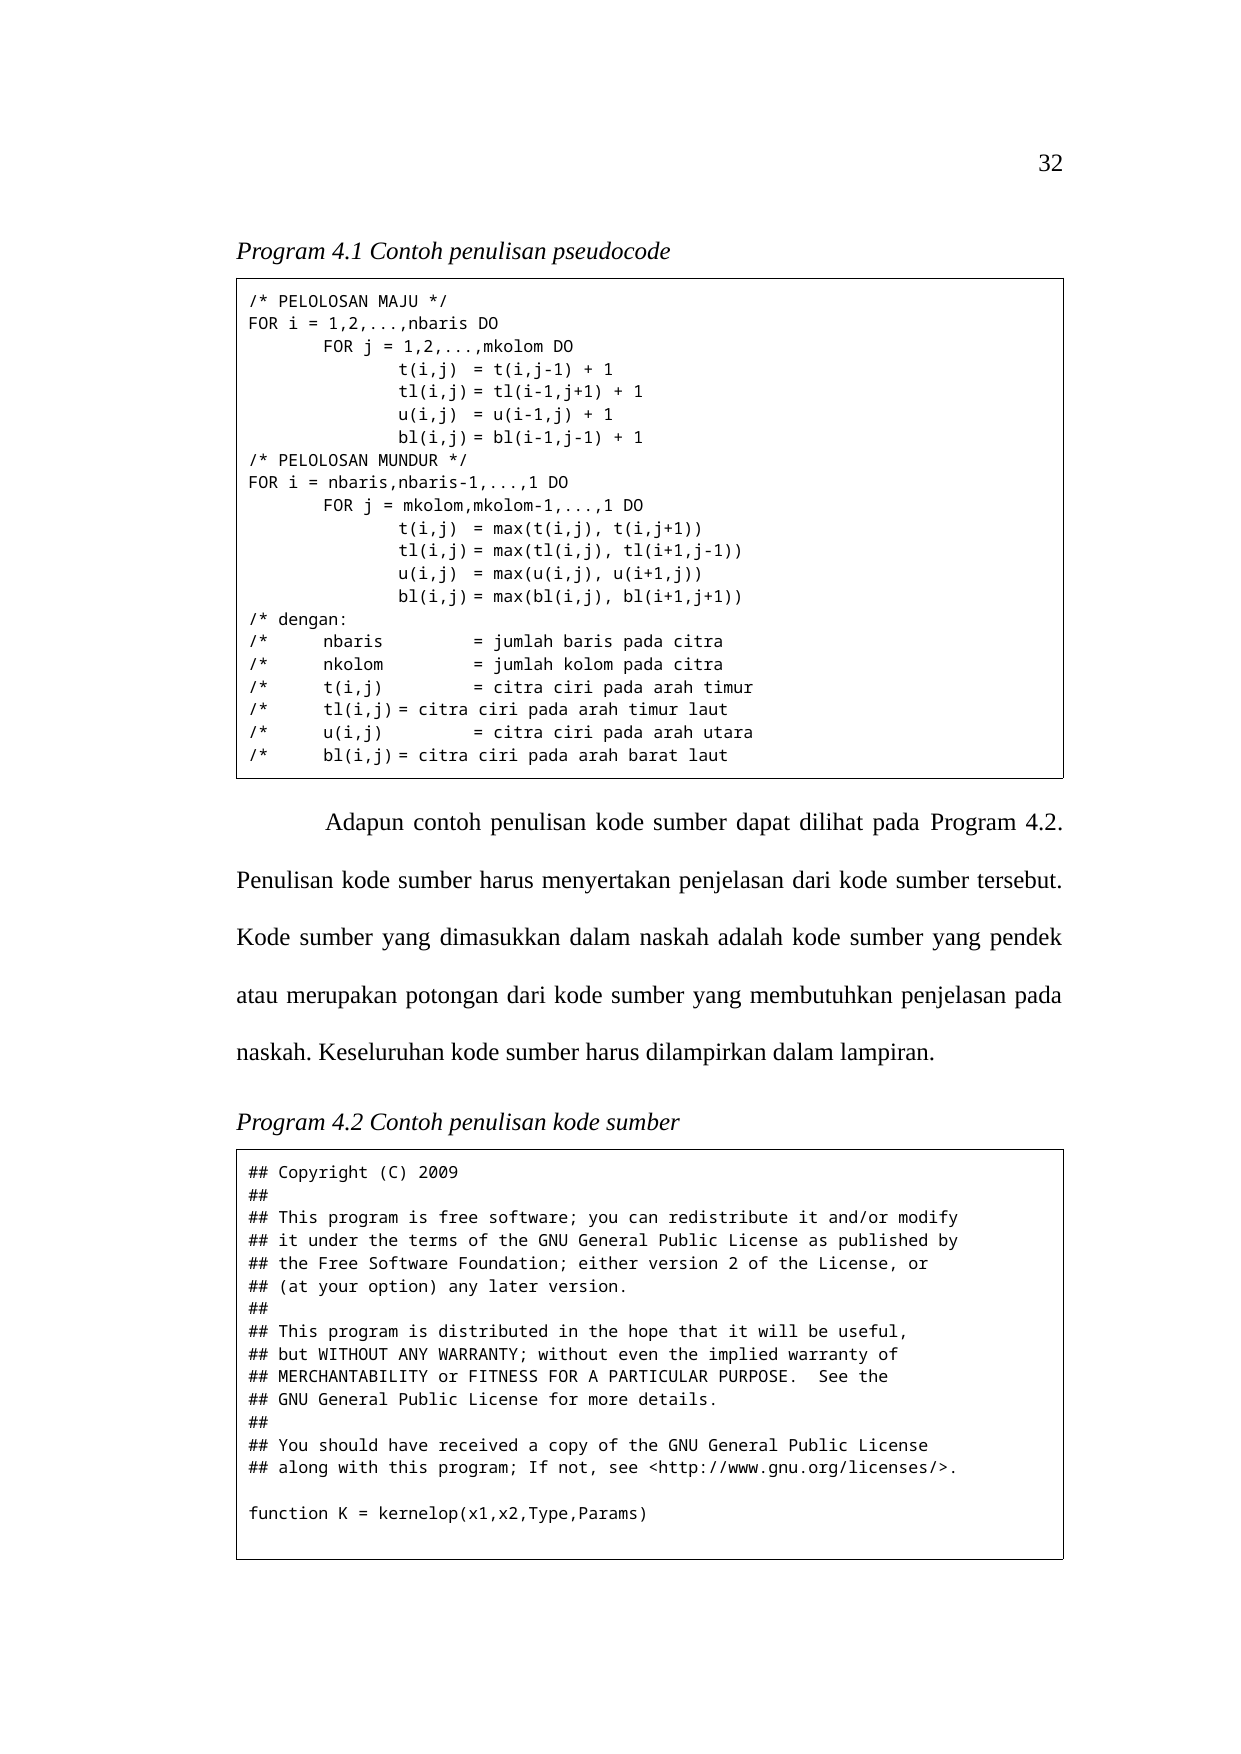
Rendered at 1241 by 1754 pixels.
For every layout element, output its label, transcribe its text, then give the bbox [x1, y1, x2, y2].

text Program 4.1 Contoh penulisan pseudocode [236, 236, 1063, 265]
table_header ## Copyright (C) 2009 ## ## This program is free software; you can redistribute it and/or modify ## it under the terms of the GNU General Public License as published by ## the Free Software Foundation; either version 2 of the License, or ## (at your option) any later version. ## ## This program is distributed in the hope that it will be useful, ## but WITHOUT ANY WARRANTY; without even the implied warranty of ## MERCHANTABILITY or FITNESS FOR A PARTICULAR PURPOSE. See the ## GNU General Public License for more details. ## ## You should have received a copy of the GNU General Public License ## along with this program; If not, see <http://www.gnu.org/licenses/>. function K = kernelop(x1,x2,Type,Params) [237, 1150, 1063, 1558]
text Adapun contoh penulisan kode sumber dapat dilihat pada Program 4.2. Penulisan kode sumber harus menyertakan penjelasan dari kode sumber tersebut. Kode sumber yang dimasukkan dalam naskah adalah kode sumber yang pendek atau merupakan potongan dari kode sumber yang membutuhkan penjelasan pada naskah. Keseluruhan kode sumber harus dilampirkan dalam lampiran. [236, 807, 1063, 1066]
table_header /* PELOLOSAN MAJU */ FOR i = 1,2,...,nbaris DO FOR j = 1,2,...,mkolom DO t(i,j) = t(i,j-1) + 1 tl(i,j) = tl(i-1,j+1) + 1 u(i,j) = u(i-1,j) + 1 bl(i,j) = bl(i-1,j-1) + 1 /* PELOLOSAN MUNDUR */ FOR i = nbaris,nbaris-1,...,1 DO FOR j = mkolom,mkolom-1,...,1 DO t(i,j) = max(t(i,j), t(i,j+1)) tl(i,j) = max(tl(i,j), tl(i+1,j-1)) u(i,j) = max(u(i,j), u(i+1,j)) bl(i,j) = max(bl(i,j), bl(i+1,j+1)) /* dengan: /* nbaris = jumlah baris pada citra /* nkolom = jumlah kolom pada citra /* t(i,j) = citra ciri pada arah timur /* tl(i,j) = citra ciri pada arah timur laut /* u(i,j) = citra ciri pada arah utara /* bl(i,j) = citra ciri pada arah barat laut [237, 279, 1063, 778]
text Program 4.2 Contoh penulisan kode sumber [236, 1107, 1063, 1136]
